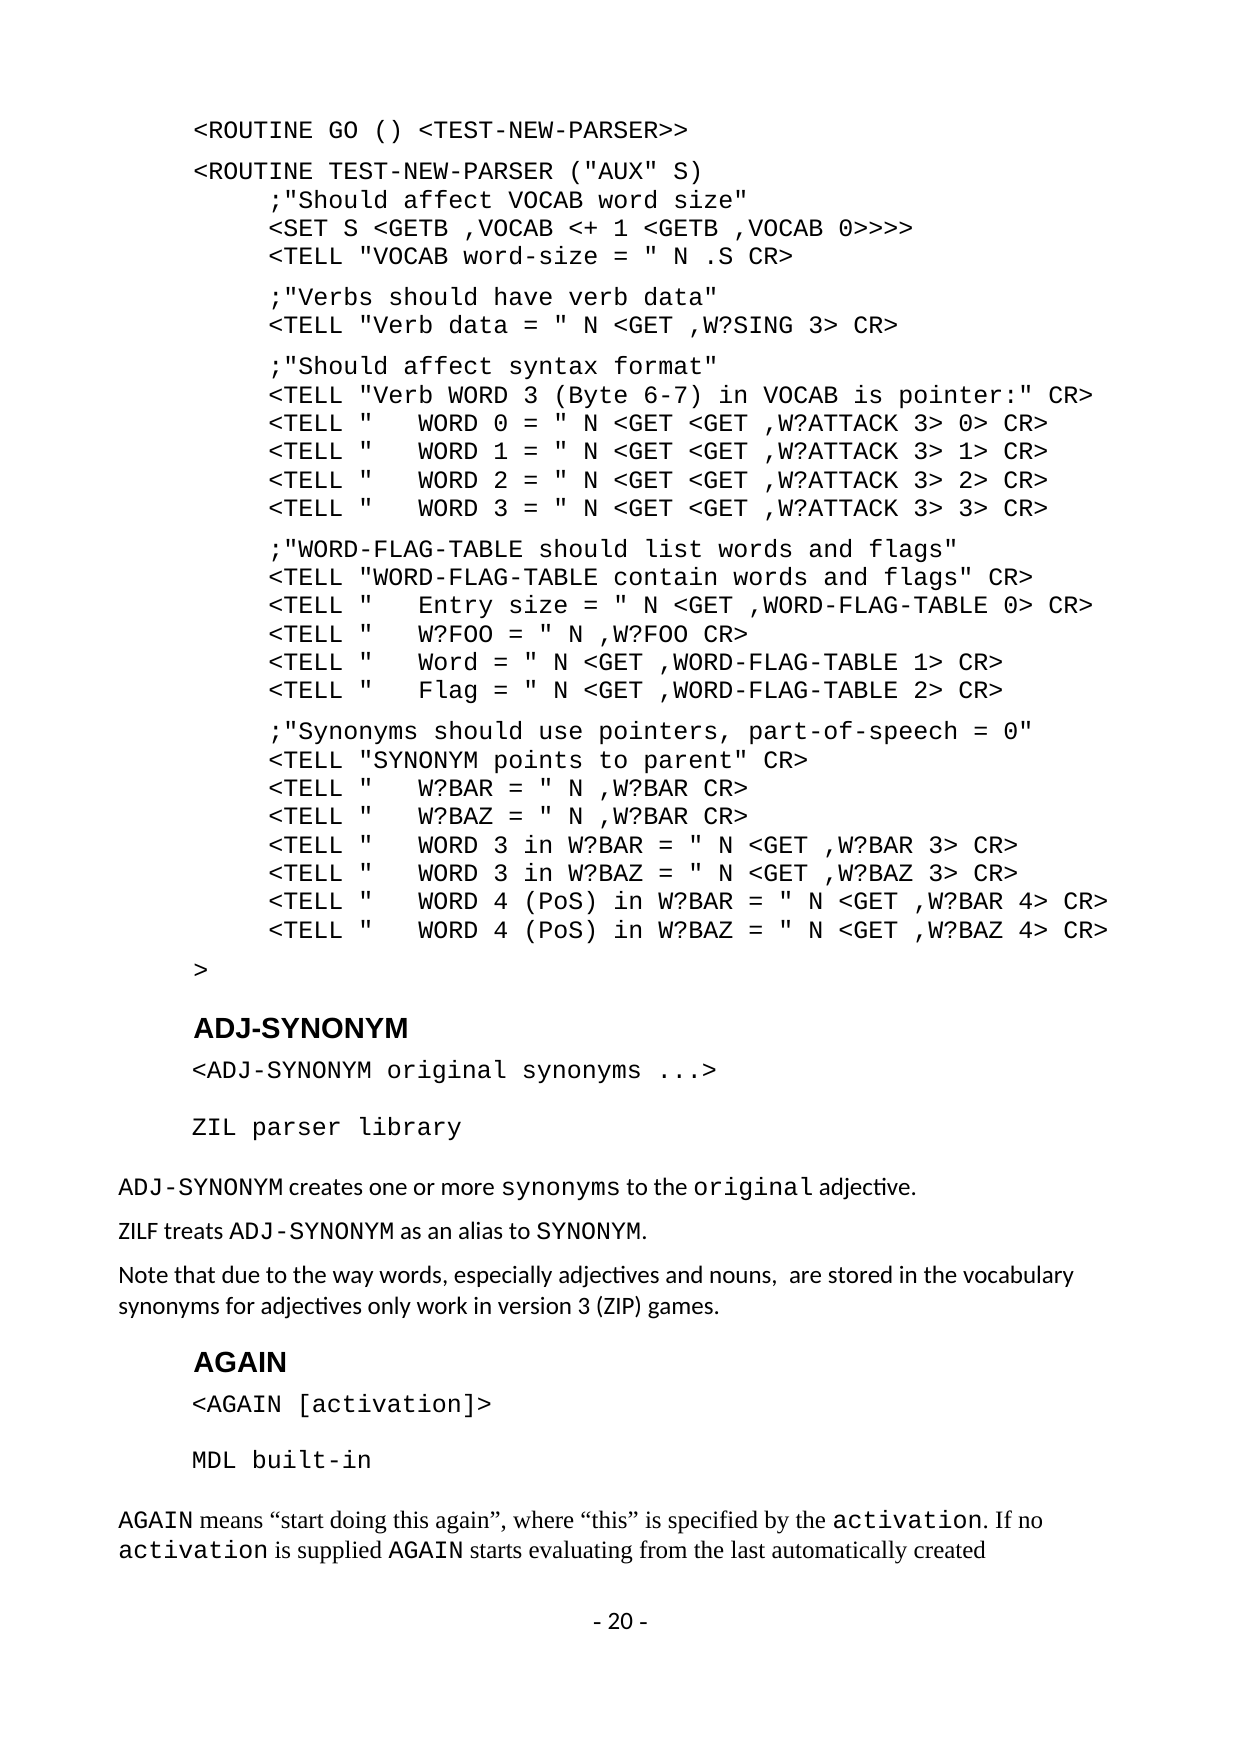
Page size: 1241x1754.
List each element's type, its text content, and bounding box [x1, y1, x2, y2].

text ZIL parser library [192, 1114, 1122, 1142]
text <ROUTINE TEST-NEW-PARSER ("AUX" S) ;"Should affect VOCAB word size" <SET S <GETB ,VOCAB <+ 1 <GETB ,VOCAB 0>>>> <TELL "VOCAB word-size = " N .S CR> [118, 159, 1122, 272]
text ;"Should affect syntax format" <TELL "Verb WORD 3 (Byte 6-7) in VOCAB is pointer:" CR> <TELL " WORD 0 = " N <GET <GET ,W?ATTACK 3> 0> CR> <TELL " WORD 1 = " N <GET <GET ,W?ATTACK 3> 1> CR> <TELL " WORD 2 = " N <GET <GET ,W?ATTACK 3> 2> CR> <TELL " WORD 3 = " N <GET <GET ,W?ATTACK 3> 3> CR> [118, 354, 1122, 524]
text > [118, 958, 1122, 986]
text <ROUTINE GO () <TEST-NEW-PARSER>> [118, 118, 1122, 146]
text AGAIN means “start doing this again”, where “this” is specified by the activation. If no activation is supplied AGAIN starts evaluating from the last automatically created [118, 1505, 1122, 1566]
text ;"Verbs should have verb data" <TELL "Verb data = " N <GET ,W?SING 3> CR> [118, 285, 1122, 341]
text <ADJ-SYNONYM original synonyms ...> [192, 1057, 1122, 1086]
subtitle ADJ-SYNONYM [118, 1011, 1122, 1045]
text MDL built-in [192, 1448, 1122, 1476]
text ADJ-SYNONYM creates one or more synonyms to the original adjective. [118, 1171, 1122, 1203]
text ;"Synonyms should use pointers, part-of-speech = 0" <TELL "SYNONYM points to parent" CR> <TELL " W?BAR = " N ,W?BAR CR> <TELL " W?BAZ = " N ,W?BAR CR> <TELL " WORD 3 in W?BAR = " N <GET ,W?BAR 3> CR> <TELL " WORD 3 in W?BAZ = " N <GET ,W?BAZ 3> CR> <TELL " WORD 4 (PoS) in W?BAR = " N <GET ,W?BAR 4> CR> <TELL " WORD 4 (PoS) in W?BAZ = " N <GET ,W?BAZ 4> CR> [118, 719, 1122, 946]
subtitle AGAIN [118, 1345, 1122, 1379]
text Note that due to the way words, especially adjectives and nouns, are stored in the vocabulary synonyms for adjectives only work in version 3 (ZIP) games. [118, 1259, 1122, 1320]
text ZILF treats ADJ-SYNONYM as an alias to SYNONYM. [118, 1215, 1122, 1247]
text <AGAIN [activation]> [192, 1391, 1122, 1420]
text ;"WORD-FLAG-TABLE should list words and flags" <TELL "WORD-FLAG-TABLE contain words and flags" CR> <TELL " Entry size = " N <GET ,WORD-FLAG-TABLE 0> CR> <TELL " W?FOO = " N ,W?FOO CR> <TELL " Word = " N <GET ,WORD-FLAG-TABLE 1> CR> <TELL " Flag = " N <GET ,WORD-FLAG-TABLE 2> CR> [118, 536, 1122, 706]
